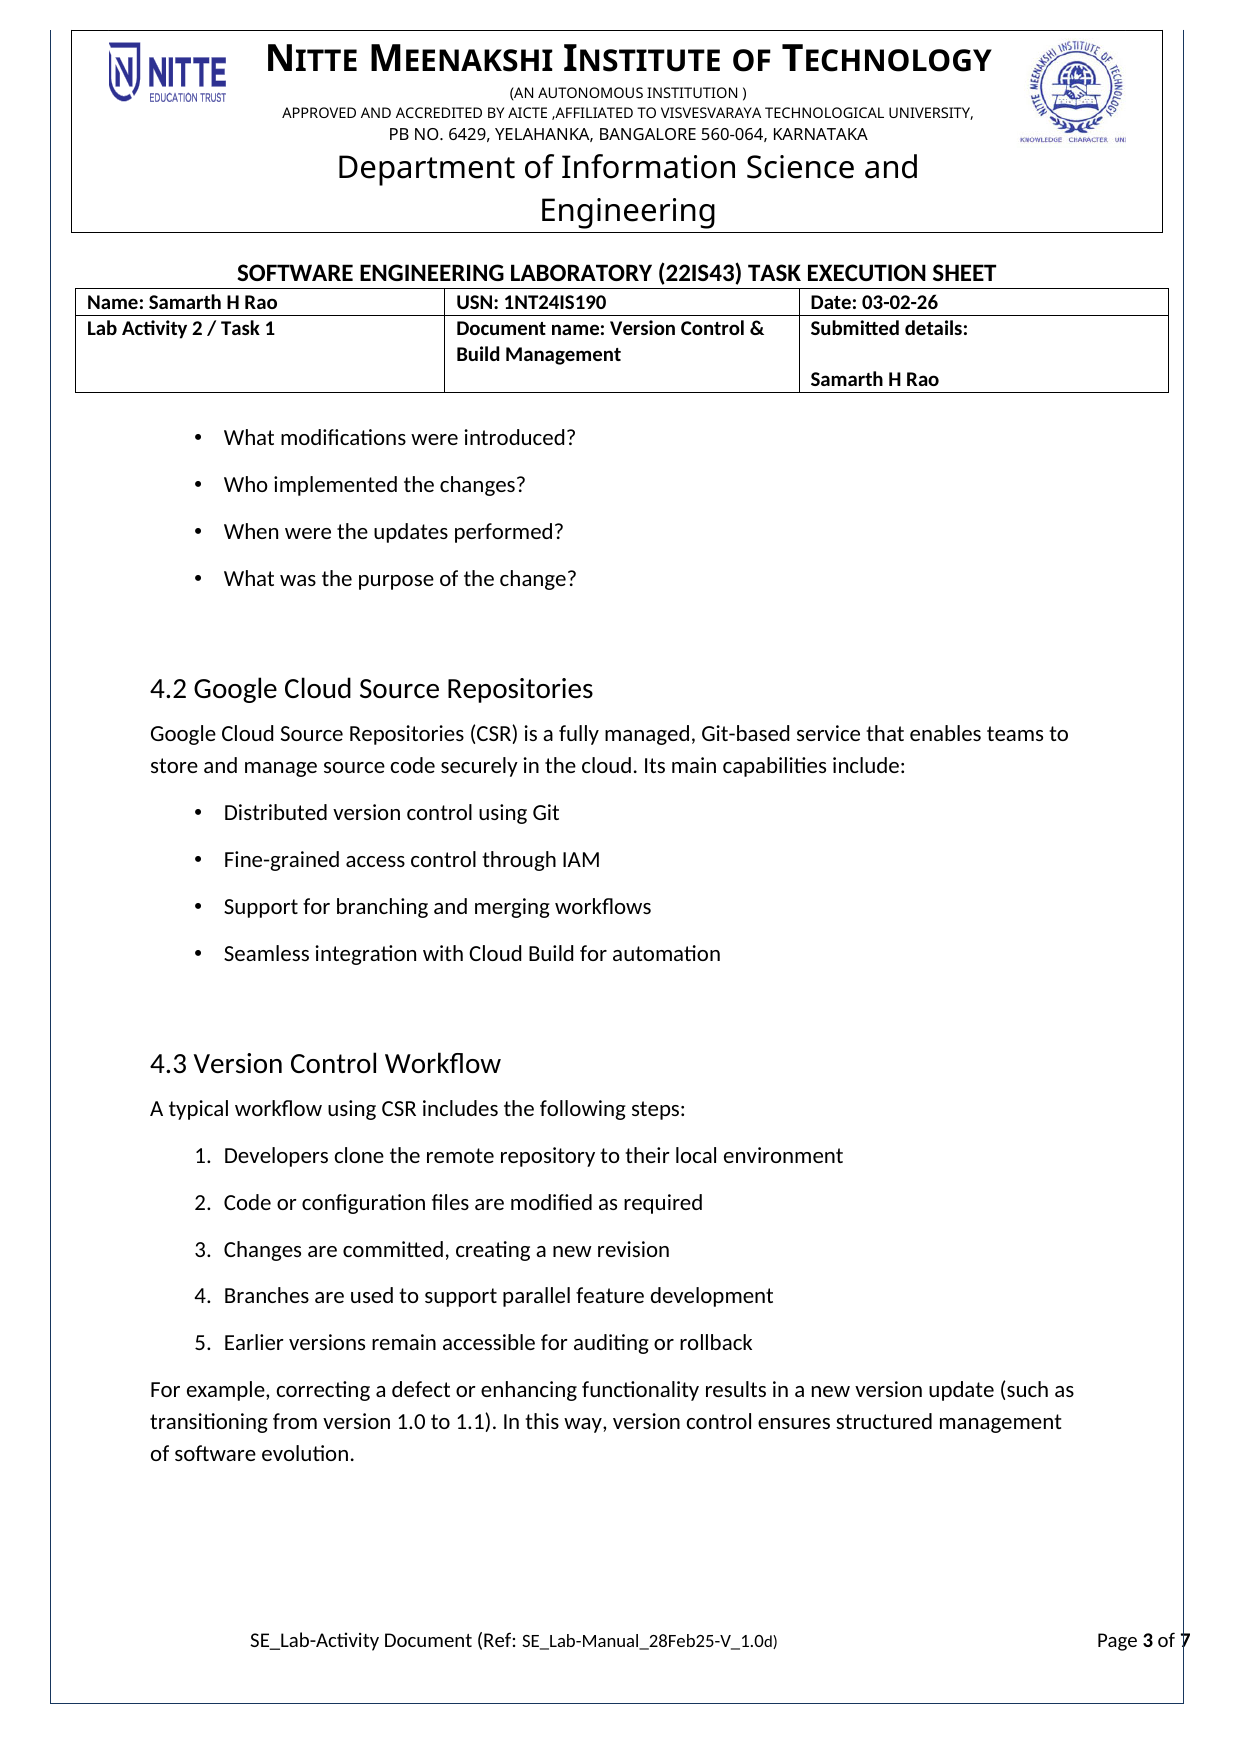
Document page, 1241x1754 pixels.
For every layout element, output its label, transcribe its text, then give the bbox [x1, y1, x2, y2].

list Support for branching and merging workflows [194, 892, 1084, 920]
list Fine-grained access control through IAM [194, 845, 1084, 873]
subtitle 4.3 Version Control Workflow [150, 1045, 1084, 1081]
list Distributed version control using Git [194, 798, 1084, 826]
list When were the updates performed? [194, 517, 1084, 545]
subtitle 4.2 Google Cloud Source Repositories [150, 670, 1084, 706]
list Changes are committed, creating a new revision [194, 1235, 1084, 1263]
picture [1016, 31, 1126, 148]
picture [109, 39, 227, 103]
list What was the purpose of the change? [194, 564, 1084, 592]
text A typical workflow using CSR includes the following steps: [150, 1094, 1084, 1122]
list Seamless integration with Cloud Build for automation [194, 939, 1084, 967]
list Who implemented the changes? [194, 470, 1084, 498]
text For example, correcting a defect or enhancing functionality results in a new version update (such as transitioning from version 1.0 to 1.1). In this way, version control ensures structured management of software evolution. [150, 1375, 1084, 1467]
list Developers clone the remote repository to their local environment [194, 1141, 1084, 1169]
list Earlier versions remain accessible for auditing or rollback [194, 1328, 1084, 1356]
list Code or configuration files are modified as required [194, 1188, 1084, 1216]
list Branches are used to support parallel feature development [194, 1282, 1084, 1309]
list What modifications were introduced? [194, 423, 1084, 451]
text Google Cloud Source Repositories (CSR) is a fully managed, Git-based service that enables teams to store and manage source code securely in the cloud. Its main capabilities include: [150, 719, 1084, 780]
